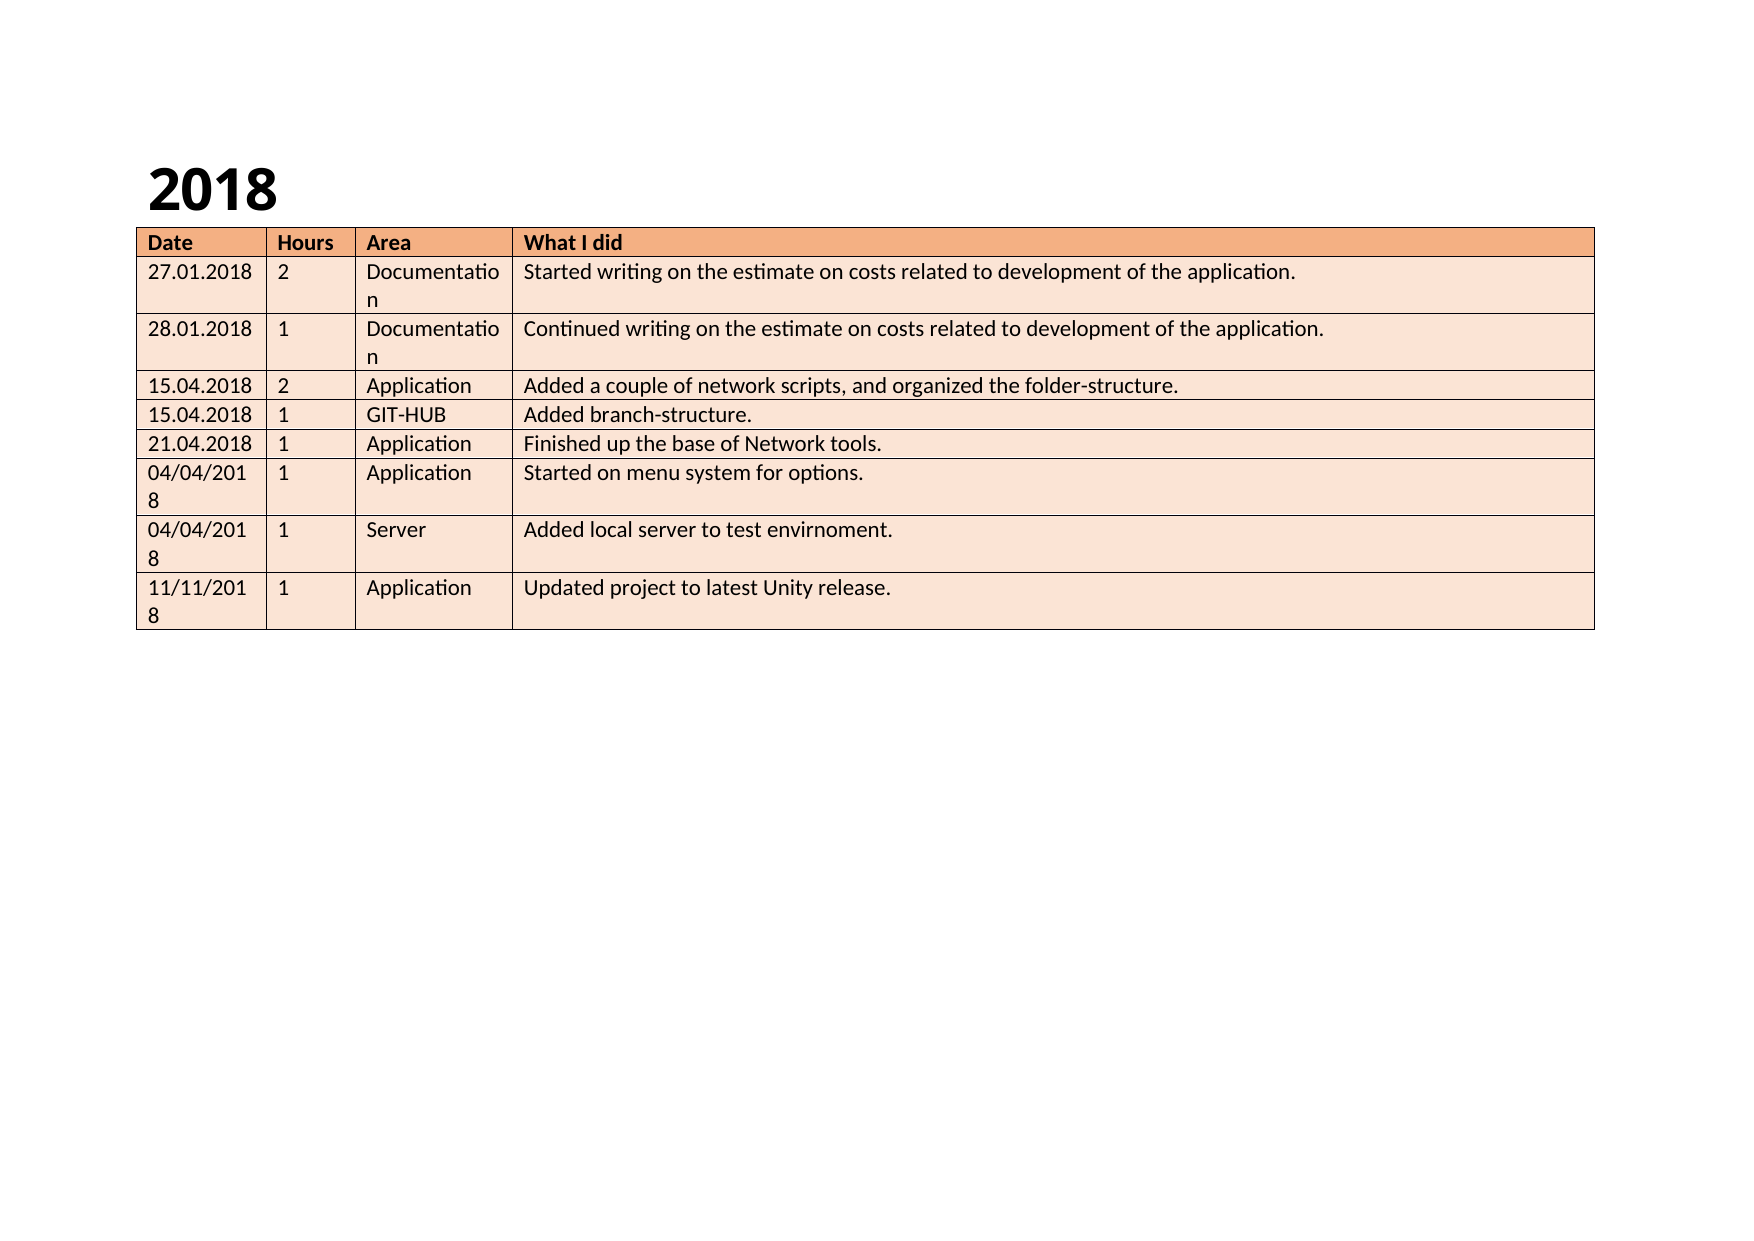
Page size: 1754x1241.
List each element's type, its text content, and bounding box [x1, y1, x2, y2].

table_cell 2 [267, 257, 355, 313]
table_cell 04.04.2018 [137, 516, 266, 572]
table_cell 21.04.2018 [137, 430, 266, 457]
table_cell 2 [267, 371, 355, 399]
table_header Hours [267, 228, 355, 256]
table_cell GIT-HUB [356, 400, 512, 428]
table_cell 04.04.2018 [137, 459, 266, 514]
table_cell 15.04.2018 [137, 400, 266, 428]
table_header Date [137, 228, 266, 256]
title 2018 [148, 148, 1606, 227]
table_cell Updated project to latest Unity release. [513, 573, 1594, 629]
table_cell Added a couple of network scripts, and organized the folder-structure. [513, 371, 1594, 399]
table_header What I did [513, 228, 1594, 256]
table_cell Server [356, 516, 512, 572]
table_cell Started on menu system for options. [513, 459, 1594, 514]
table_cell 27.01.2018 [137, 257, 266, 313]
table_cell 1 [267, 516, 355, 572]
table_cell 1 [267, 400, 355, 428]
table_cell Application [356, 371, 512, 399]
table_cell 1 [267, 573, 355, 629]
table_cell 11.11.2018 [137, 573, 266, 629]
table_cell 1 [267, 459, 355, 514]
table_cell Application [356, 430, 512, 457]
table_cell 1 [267, 314, 355, 370]
table_cell Documentation [356, 314, 512, 370]
table_cell Added local server to test envirnoment. [513, 516, 1594, 572]
table_cell 1 [267, 430, 355, 457]
table_cell Application [356, 459, 512, 514]
table_cell Finished up the base of Network tools. [513, 430, 1594, 457]
table_cell 28.01.2018 [137, 314, 266, 370]
table_cell Application [356, 573, 512, 629]
table_cell Added branch-structure. [513, 400, 1594, 428]
table_cell Documentation [356, 257, 512, 313]
table_cell Continued writing on the estimate on costs related to development of the application. [513, 314, 1594, 370]
table_header Area [356, 228, 512, 256]
table_cell Started writing on the estimate on costs related to development of the application. [513, 257, 1594, 313]
table_cell 15.04.2018 [137, 371, 266, 399]
